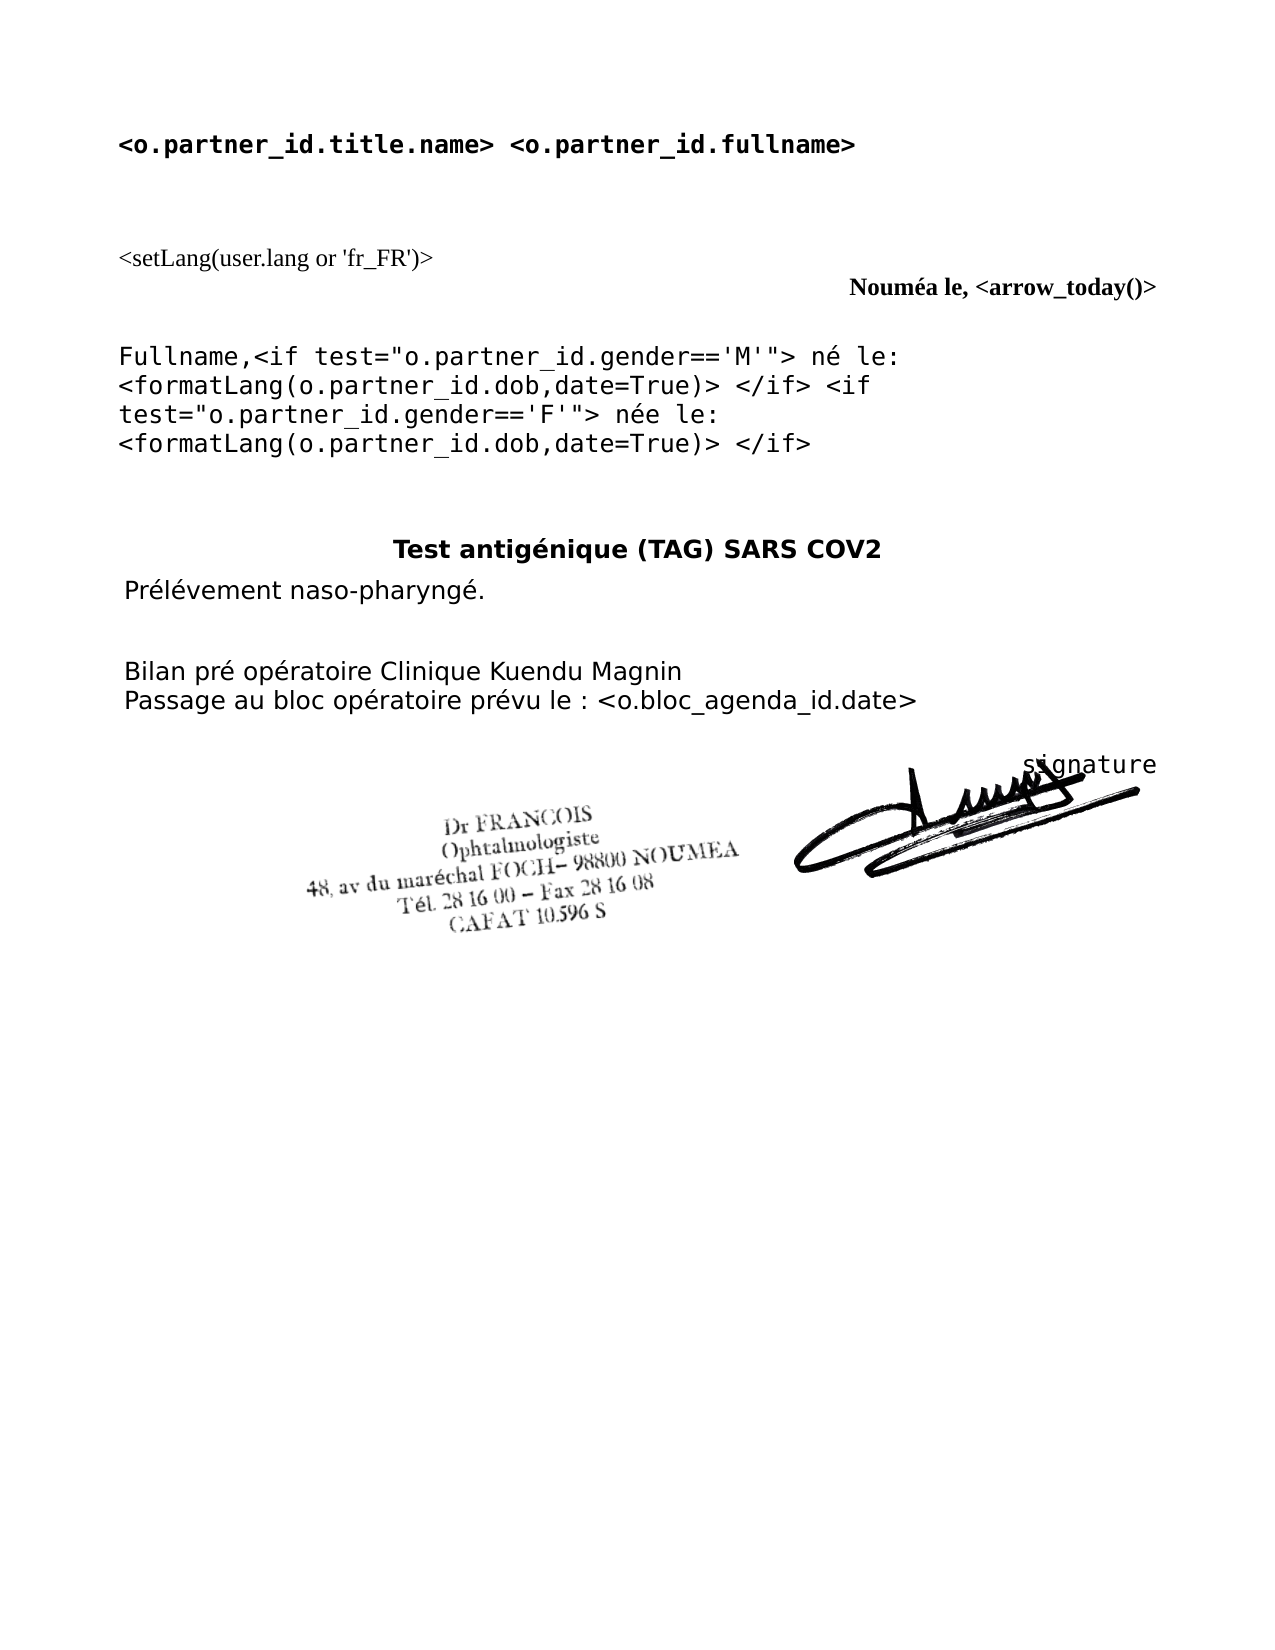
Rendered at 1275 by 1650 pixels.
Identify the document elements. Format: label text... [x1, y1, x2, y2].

table_header Test antigénique (TAG) SARS COV2 [118, 530, 1157, 570]
text <setLang(user.lang or 'fr_FR')> [118, 243, 1157, 272]
table_cell Bilan pré opératoire Clinique Kuendu Magnin Passage au bloc opératoire prévu le : <o.bloc_agenda_id.date> [118, 652, 1157, 721]
picture [306, 805, 740, 933]
table_cell Prélévement naso-pharyngé. [118, 570, 1157, 611]
picture [793, 758, 1141, 878]
text signature [118, 751, 1157, 780]
text Nouméa le, <arrow_today()> [118, 272, 1157, 301]
text Fullname,<if test="o.partner_id.gender=='M'"> né le: <formatLang(o.partner_id.dob,date=True)> </if> <if test="o.partner_id.gender=='F'"> née le: <formatLang(o.partner_id.dob,date=True)> </if> [118, 342, 1157, 459]
table_cell [118, 611, 1157, 652]
